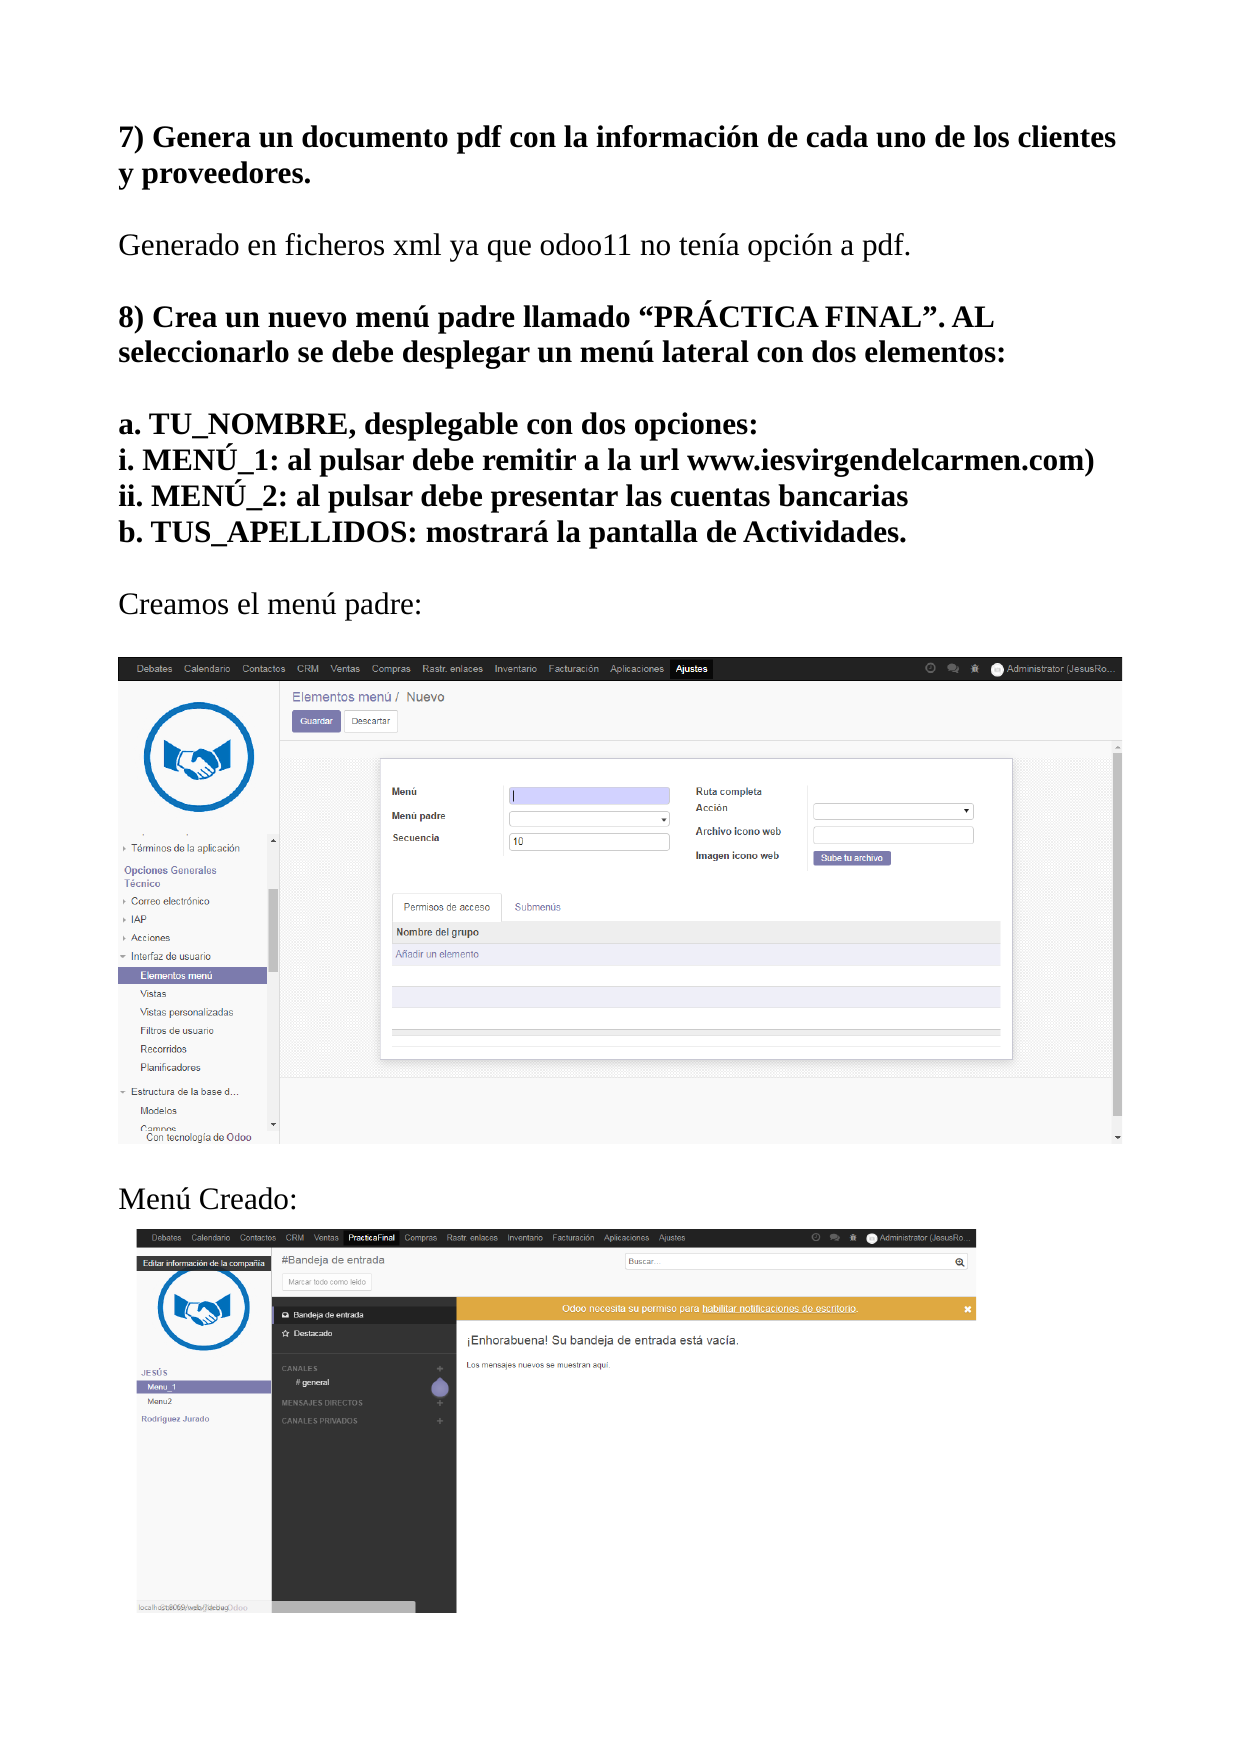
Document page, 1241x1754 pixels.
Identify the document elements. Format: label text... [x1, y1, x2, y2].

text Generado en ficheros xml ya que odoo11 no tenía opción a pdf. [118, 226, 1122, 262]
text ii. MENÚ_2: al pulsar debe presentar las cuentas bancarias [118, 477, 1122, 513]
text 7) Genera un documento pdf con la información de cada uno de los clientes y proveedores. [118, 118, 1122, 190]
text a. TU_NOMBRE, desplegable con dos opciones: [118, 406, 1122, 442]
picture [118, 657, 1123, 1144]
text 8) Crea un nuevo menú padre llamado “PRÁCTICA FINAL”. AL seleccionarlo se debe desplegar un menú lateral con dos elementos: [118, 298, 1122, 370]
picture [136, 1229, 977, 1613]
text i. MENÚ_1: al pulsar debe remitir a la url www.iesvirgendelcarmen.com) [118, 442, 1122, 477]
text Menú Creado: [118, 1180, 1122, 1216]
text Creamos el menú padre: [118, 585, 1122, 621]
text b. TUS_APELLIDOS: mostrará la pantalla de Actividades. [118, 513, 1122, 549]
